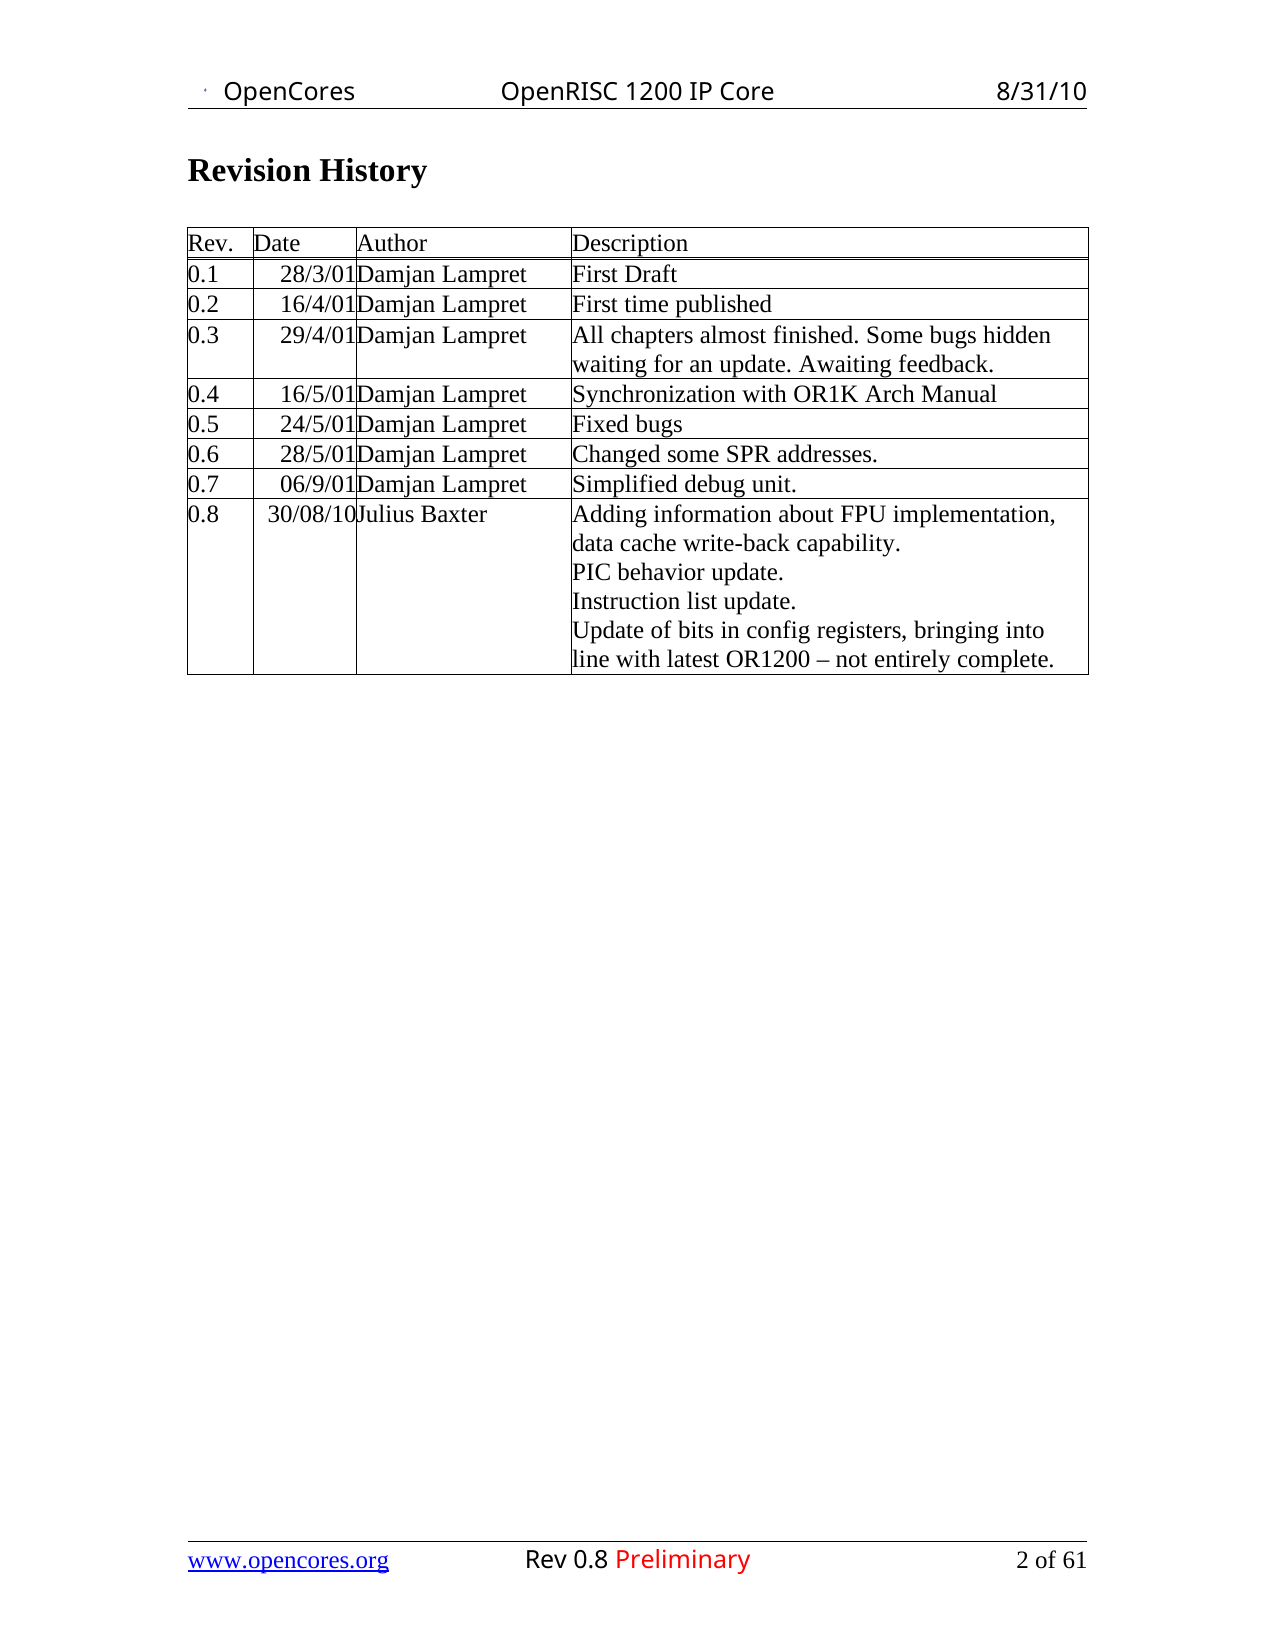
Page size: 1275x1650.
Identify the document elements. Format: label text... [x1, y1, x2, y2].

table_cell 30/08/10 [254, 499, 356, 673]
table_cell Damjan Lampret [357, 439, 571, 468]
table_cell 0.6 [188, 439, 253, 468]
table_cell 24/5/01 [254, 409, 356, 438]
table_cell 0.8 [188, 499, 253, 673]
table_cell 06/9/01 [254, 469, 356, 498]
table_cell 28/3/01 [254, 260, 356, 288]
table_cell Damjan Lampret [357, 289, 571, 318]
table_cell Damjan Lampret [357, 320, 571, 378]
table_header Description [572, 228, 1088, 257]
table_cell 0.4 [188, 379, 253, 408]
table_cell First time published [572, 289, 1088, 318]
table_cell 0.2 [188, 289, 253, 318]
table_cell 0.5 [188, 409, 253, 438]
table_cell 29/4/01 [254, 320, 356, 378]
table_cell Synchronization with OR1K Arch Manual [572, 379, 1088, 408]
table_cell Damjan Lampret [357, 379, 571, 408]
table_header Author [357, 228, 571, 257]
table_cell First Draft [572, 260, 1088, 288]
table_cell Changed some SPR addresses. [572, 439, 1088, 468]
table_cell Simplified debug unit. [572, 469, 1088, 498]
table_cell All chapters almost finished. Some bugs hidden waiting for an update. Awaiting feedback. [572, 320, 1088, 378]
text Revision History [187, 150, 1087, 188]
table_cell 28/5/01 [254, 439, 356, 468]
table_cell Damjan Lampret [357, 409, 571, 438]
table_header Rev. [188, 228, 253, 257]
table_cell Fixed bugs [572, 409, 1088, 438]
table_cell 16/4/01 [254, 289, 356, 318]
table_cell 0.7 [188, 469, 253, 498]
table_cell 0.1 [188, 260, 253, 288]
table_cell Damjan Lampret [357, 260, 571, 288]
table_cell 16/5/01 [254, 379, 356, 408]
table_cell Julius Baxter [357, 499, 571, 673]
table_cell Damjan Lampret [357, 469, 571, 498]
table_cell Adding information about FPU implementation, data cache write-back capability. PIC behavior update. Instruction list update. Update of bits in config registers, bringing into line with latest OR1200 – not entirely complete. [572, 499, 1088, 673]
table_header Date [254, 228, 356, 257]
table_cell 0.3 [188, 320, 253, 378]
